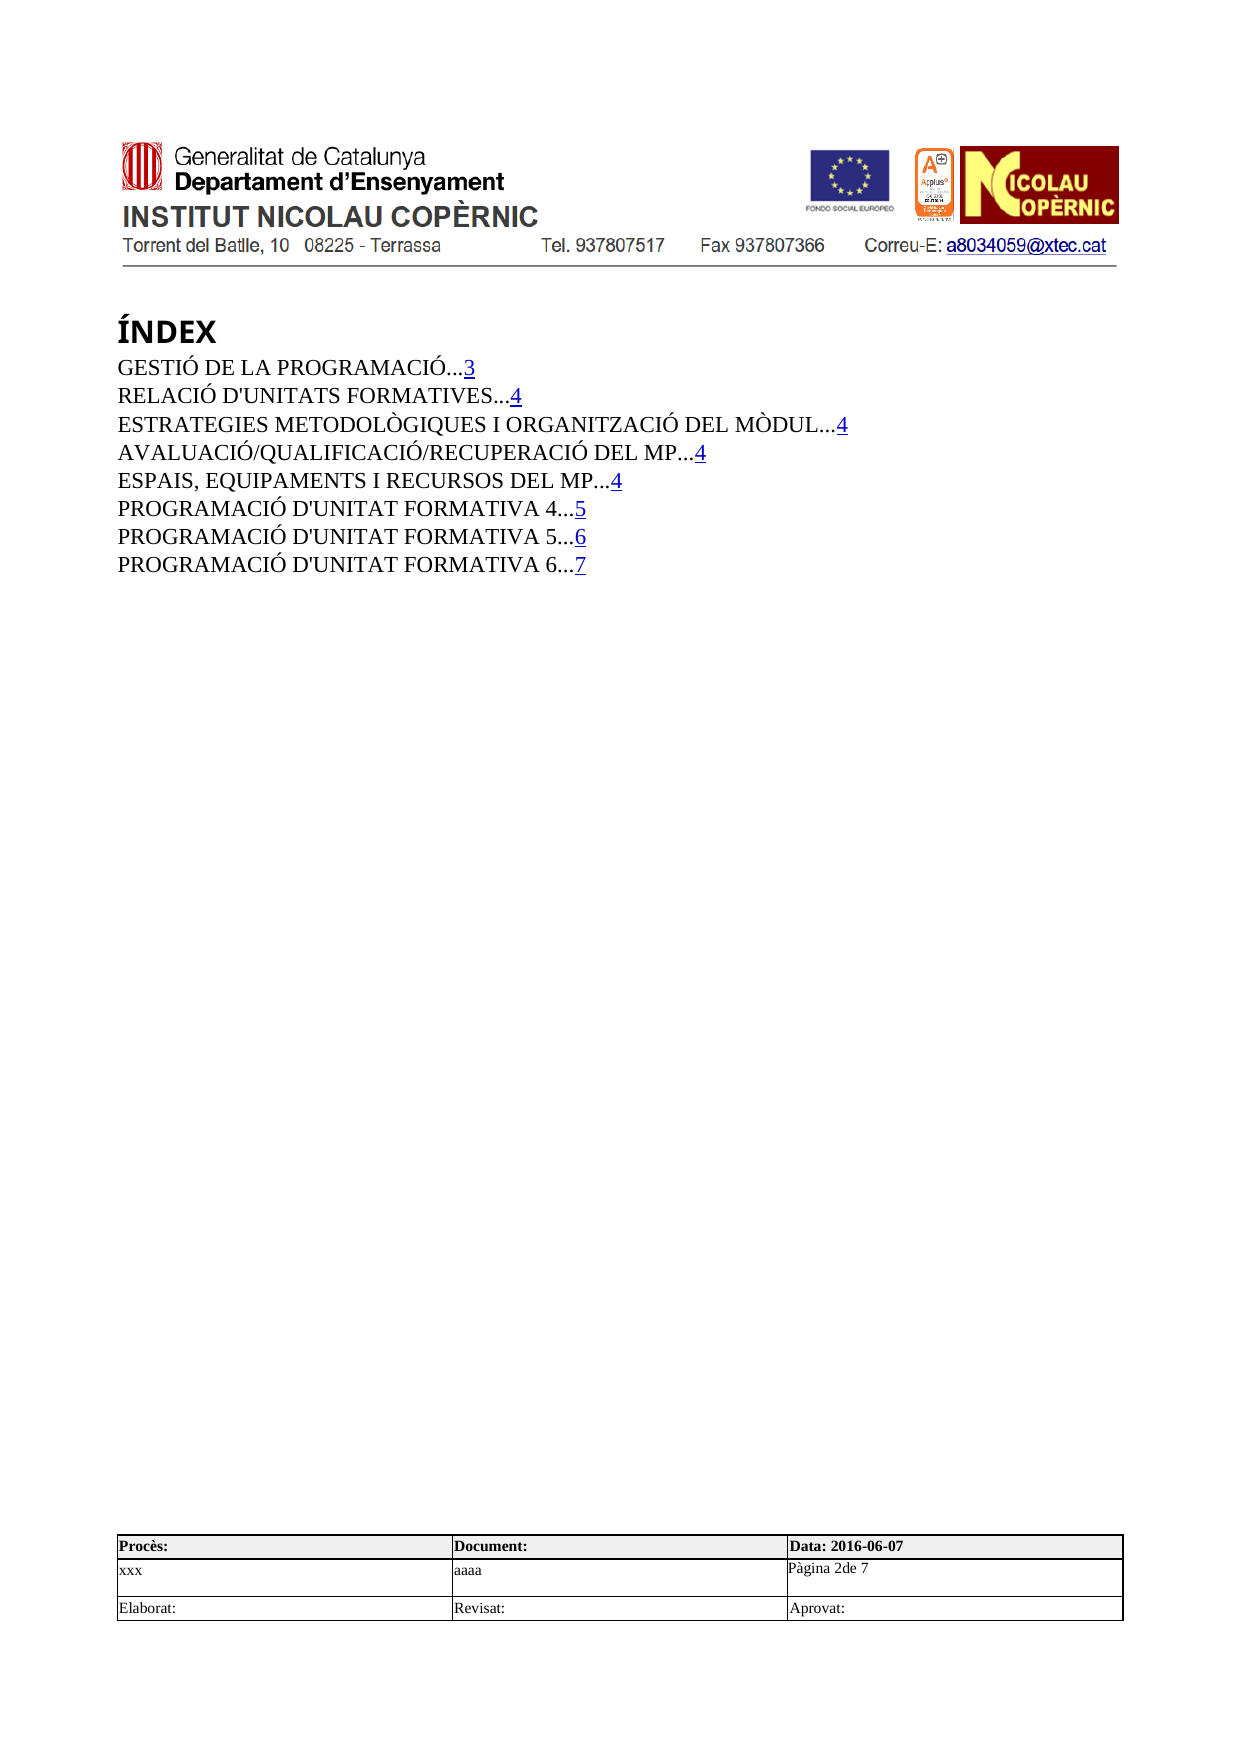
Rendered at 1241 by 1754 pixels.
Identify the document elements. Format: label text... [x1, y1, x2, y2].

text ÍNDEX GESTIÓ DE LA PROGRAMACIÓ...press F9 to update RELACIÓ D'UNITATS FORMATIVES...press F9 to update ESTRATEGIES METODOLÒGIQUES I ORGANITZACIÓ DEL MÒDUL...press F9 to update AVALUACIÓ/QUALIFICACIÓ/RECUPERACIÓ DEL MP...press F9 to update ESPAIS, EQUIPAMENTS I RECURSOS DEL MP...press F9 to update PROGRAMACIÓ D'UNITAT FORMATIVA 4...press F9 to update PROGRAMACIÓ D'UNITAT FORMATIVA 5...press F9 to update PROGRAMACIÓ D'UNITAT FORMATIVA 6...press F9 to update [117, 310, 1123, 606]
